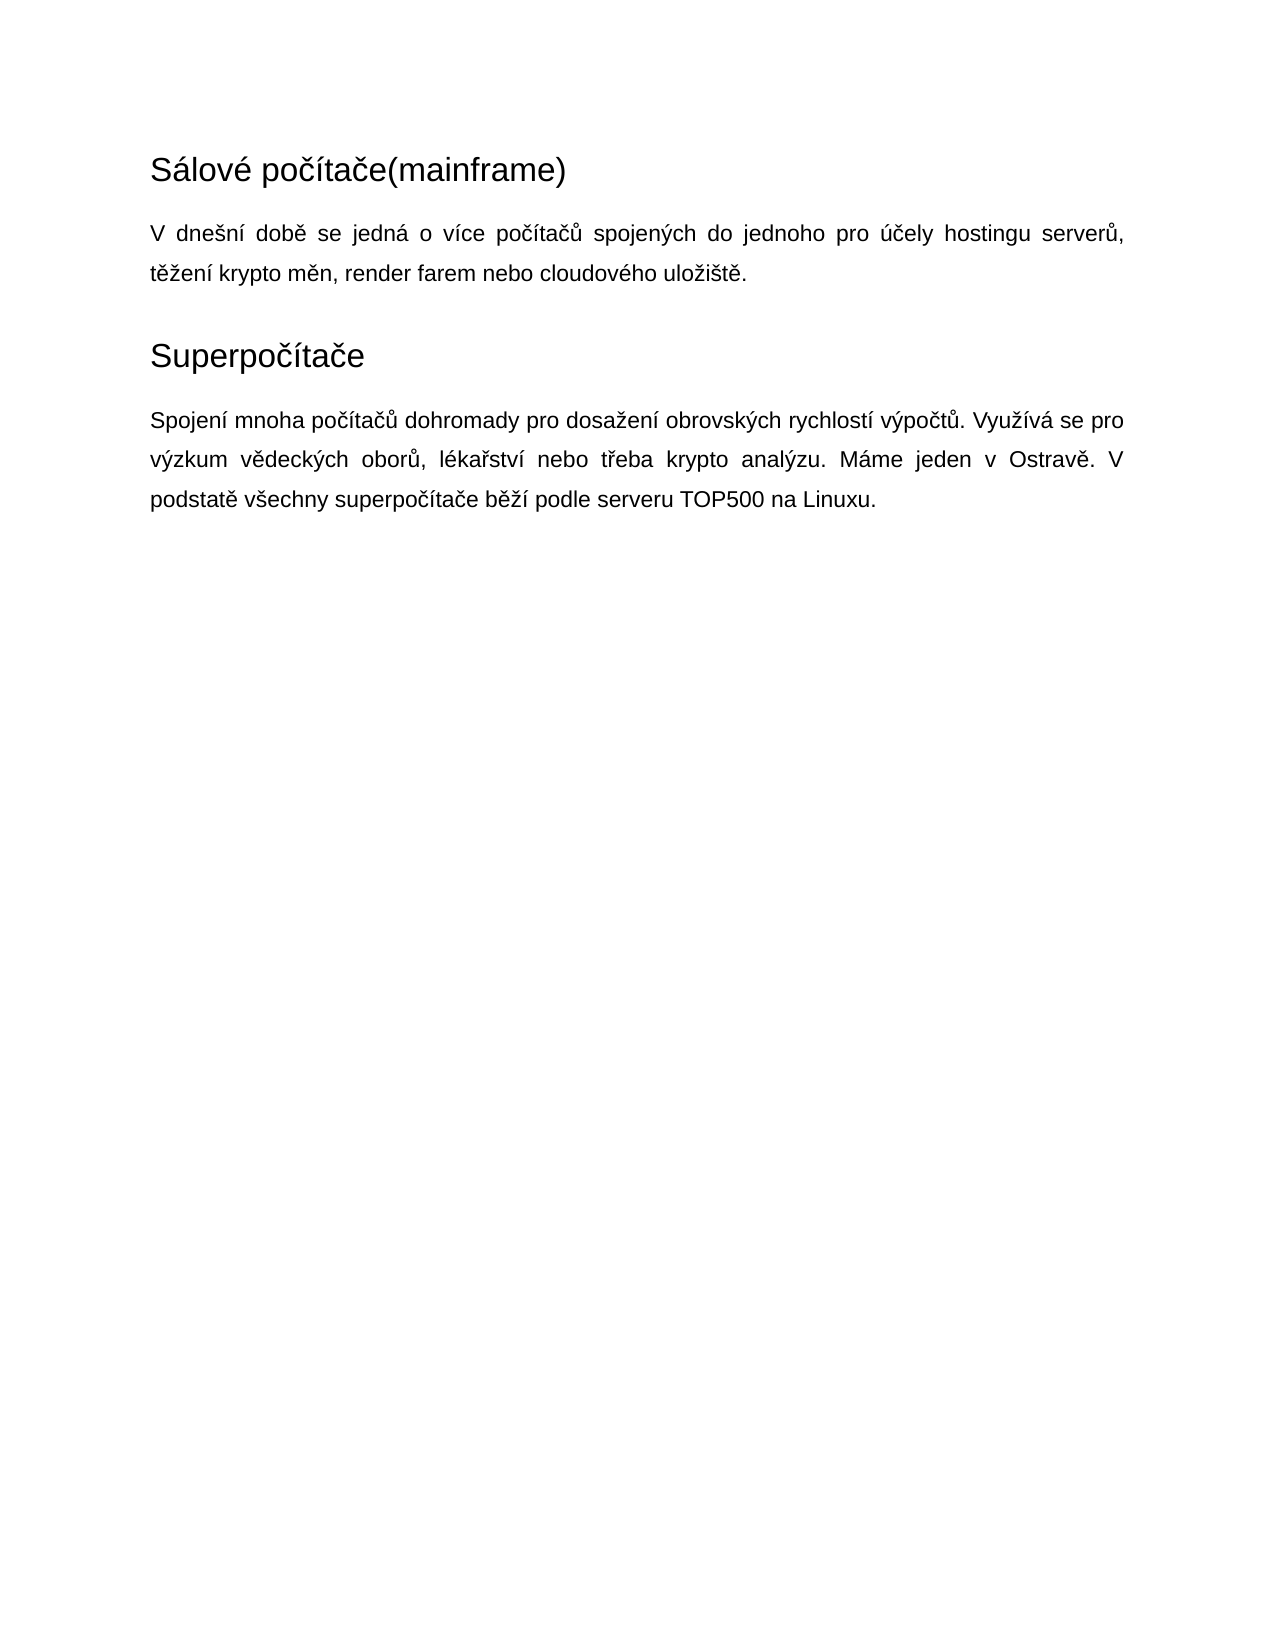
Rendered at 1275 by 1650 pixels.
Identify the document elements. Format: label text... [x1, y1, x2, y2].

subtitle Superpočítače [150, 337, 1125, 375]
text V dnešní době se jedná o více počítačů spojených do jednoho pro účely hostingu serverů, těžení krypto měn, render farem nebo cloudového uložiště. [150, 220, 1125, 286]
text Spojení mnoha počítačů dohromady pro dosažení obrovských rychlostí výpočtů. Využívá se pro výzkum vědeckých oborů, lékařství nebo třeba krypto analýzu. Máme jeden v Ostravě. V podstatě všechny superpočítače běží podle serveru TOP500 na Linuxu. [150, 407, 1125, 512]
subtitle Sálové počítače(mainframe) [150, 150, 1125, 188]
